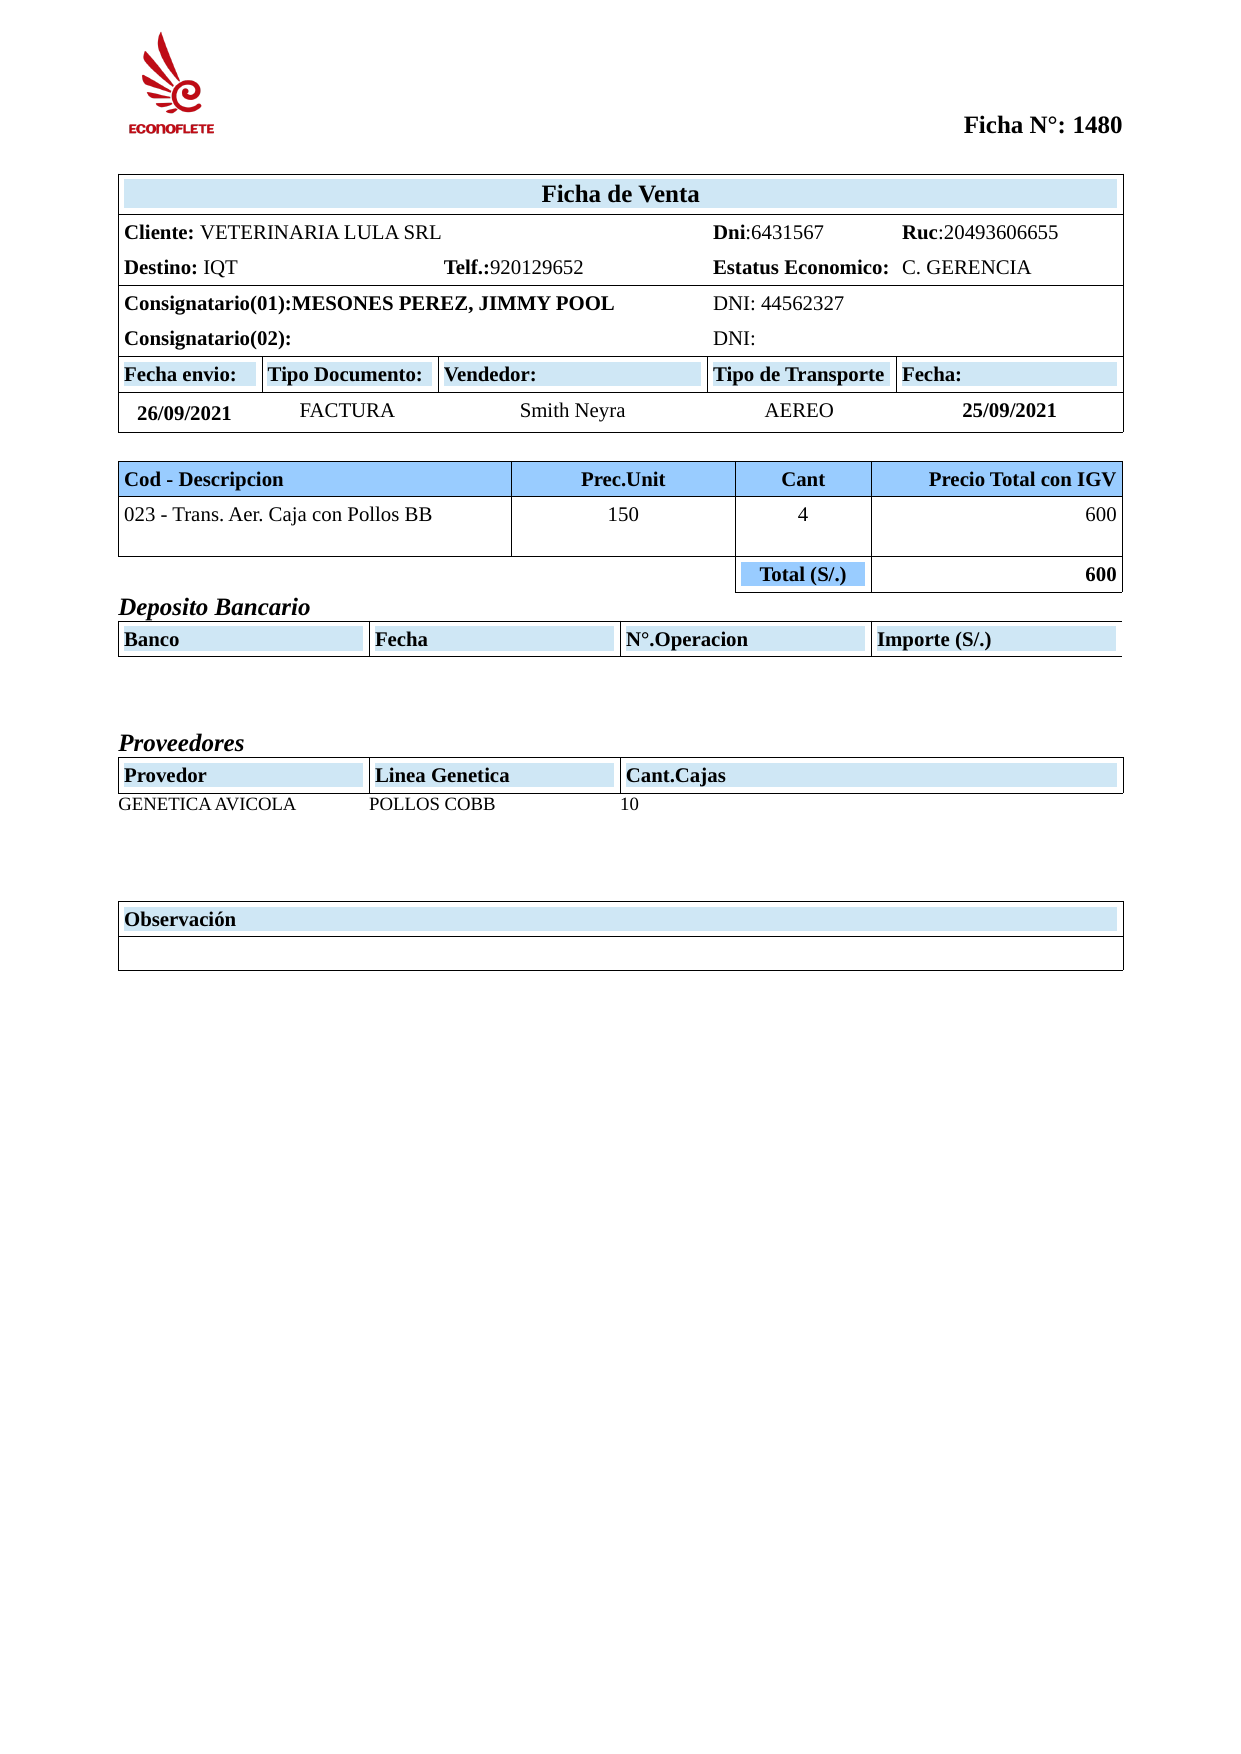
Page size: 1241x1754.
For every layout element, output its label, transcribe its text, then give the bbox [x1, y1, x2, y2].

table_cell [620, 858, 1123, 879]
table_header Fecha [370, 622, 620, 656]
table_header Importe (S/.) [872, 622, 1122, 656]
table_cell Total (S/.) [736, 557, 871, 592]
table_cell [369, 705, 620, 728]
table_header Ficha de Venta [119, 175, 1123, 214]
table_cell [871, 705, 1122, 728]
table_cell [511, 557, 735, 592]
table_header Prec.Unit [512, 462, 735, 496]
table_cell [620, 836, 1123, 858]
table_header Banco [119, 622, 369, 656]
table_cell [620, 879, 1123, 901]
table_cell 023 - Trans. Aer. Caja con Pollos BB [119, 497, 511, 556]
table_cell [118, 858, 369, 879]
table_cell FACTURA [262, 393, 438, 432]
text Deposito Bancario [118, 592, 1122, 621]
table_cell Smith Neyra [438, 393, 707, 432]
table_cell [620, 657, 871, 680]
table_cell [871, 657, 1122, 680]
table_header N°.Operacion [621, 622, 871, 656]
table_cell GENETICA AVICOLA [118, 794, 369, 814]
table_cell 600 [872, 557, 1122, 592]
table_cell [119, 937, 1123, 969]
table_header Observación [119, 902, 1123, 936]
table_cell Consignatario(01):MESONES PEREZ, JIMMY POOL [119, 286, 707, 321]
table_cell [369, 680, 620, 704]
table_cell [620, 705, 871, 728]
table_header Precio Total con IGV [872, 462, 1122, 496]
table_cell Vendedor: [439, 357, 707, 392]
table_cell POLLOS COBB [369, 794, 620, 814]
table_cell Tipo de Transporte [708, 357, 896, 392]
table_cell DNI: [707, 321, 1123, 356]
table_cell Dni:6431567 [707, 215, 896, 249]
table_cell 25/09/2021 [896, 393, 1123, 432]
table_cell Tipo Documento: [263, 357, 438, 392]
table_cell [369, 836, 620, 858]
table_cell AEREO [707, 393, 896, 432]
table_cell Fecha envio: [119, 357, 262, 392]
table_header Provedor [119, 758, 369, 793]
table_cell Estatus Economico: [707, 249, 896, 285]
table_cell [118, 557, 511, 592]
table_cell [369, 815, 620, 836]
table_cell [118, 879, 369, 901]
table_cell 4 [736, 497, 871, 556]
table_cell C. GERENCIA [896, 249, 1123, 285]
table_header Cod - Descripcion [119, 462, 511, 496]
table_cell [118, 836, 369, 858]
table_cell Consignatario(02): [119, 321, 707, 356]
table_cell [369, 858, 620, 879]
table_cell 600 [872, 497, 1122, 556]
table_cell [118, 680, 369, 704]
table_cell Cliente: VETERINARIA LULA SRL [119, 215, 707, 249]
table_cell 10 [620, 794, 1123, 814]
picture [118, 31, 225, 134]
table_cell Fecha: [897, 357, 1123, 392]
table_cell [620, 815, 1123, 836]
table_cell Ruc:20493606655 [896, 215, 1123, 249]
table_cell Telf.:920129652 [438, 249, 707, 285]
table_cell Destino: IQT [119, 249, 438, 285]
text Proveedores [118, 728, 1122, 757]
table_cell [369, 879, 620, 901]
table_cell [369, 657, 620, 680]
table_cell [118, 657, 369, 680]
table_header Cant.Cajas [621, 758, 1123, 793]
table_cell DNI: 44562327 [707, 286, 1123, 321]
table_header Linea Genetica [370, 758, 620, 793]
table_cell [620, 680, 871, 704]
table_cell [871, 680, 1122, 704]
table_cell 26/09/2021 [119, 393, 262, 432]
table_header Cant [736, 462, 871, 496]
table_cell 150 [512, 497, 735, 556]
table_cell [118, 705, 369, 728]
table_cell [118, 815, 369, 836]
